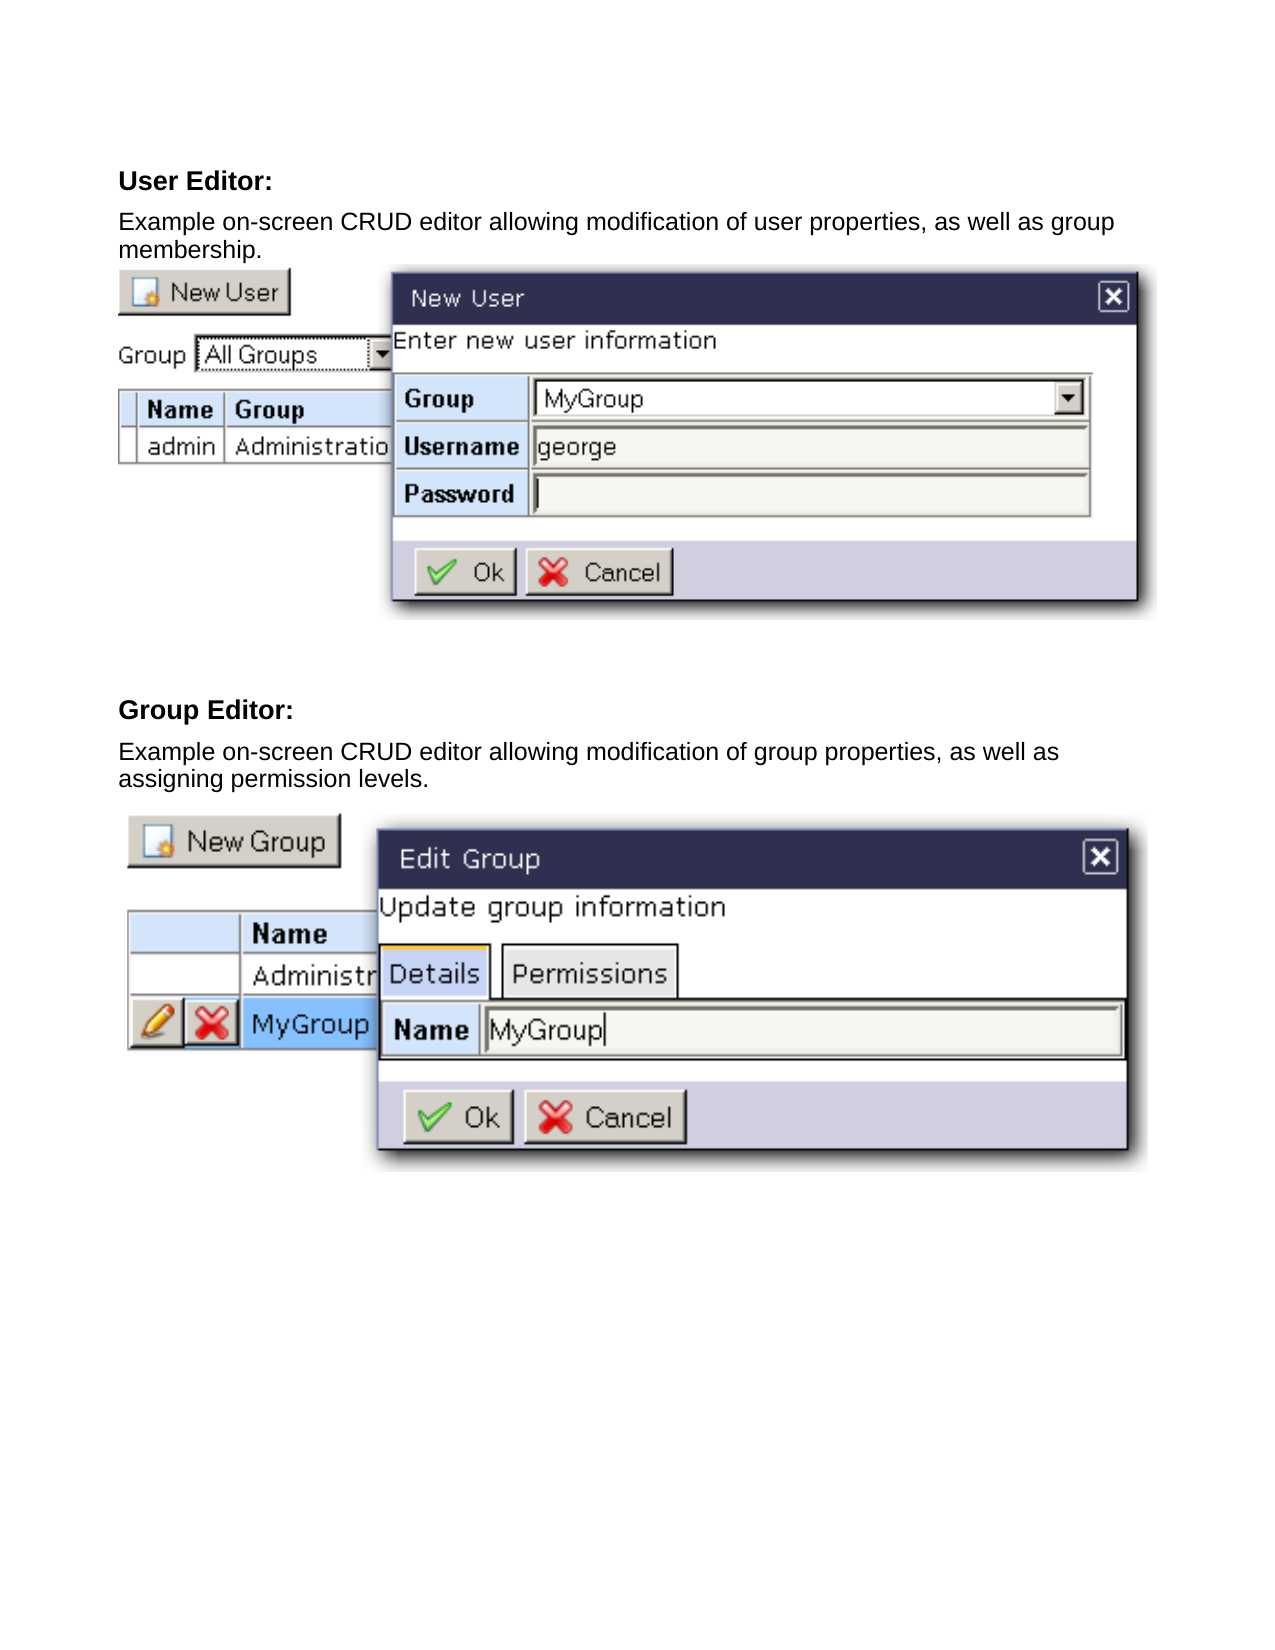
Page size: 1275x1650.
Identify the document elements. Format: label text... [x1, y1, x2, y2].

picture [127, 808, 1148, 1172]
picture [118, 264, 1157, 620]
text Example on-screen CRUD editor allowing modification of user properties, as well as group membership. [118, 208, 1157, 264]
subtitle User Editor: [118, 165, 1157, 196]
subtitle Group Editor: [118, 694, 1157, 725]
text Example on-screen CRUD editor allowing modification of group properties, as well as assigning permission levels. [118, 737, 1157, 793]
